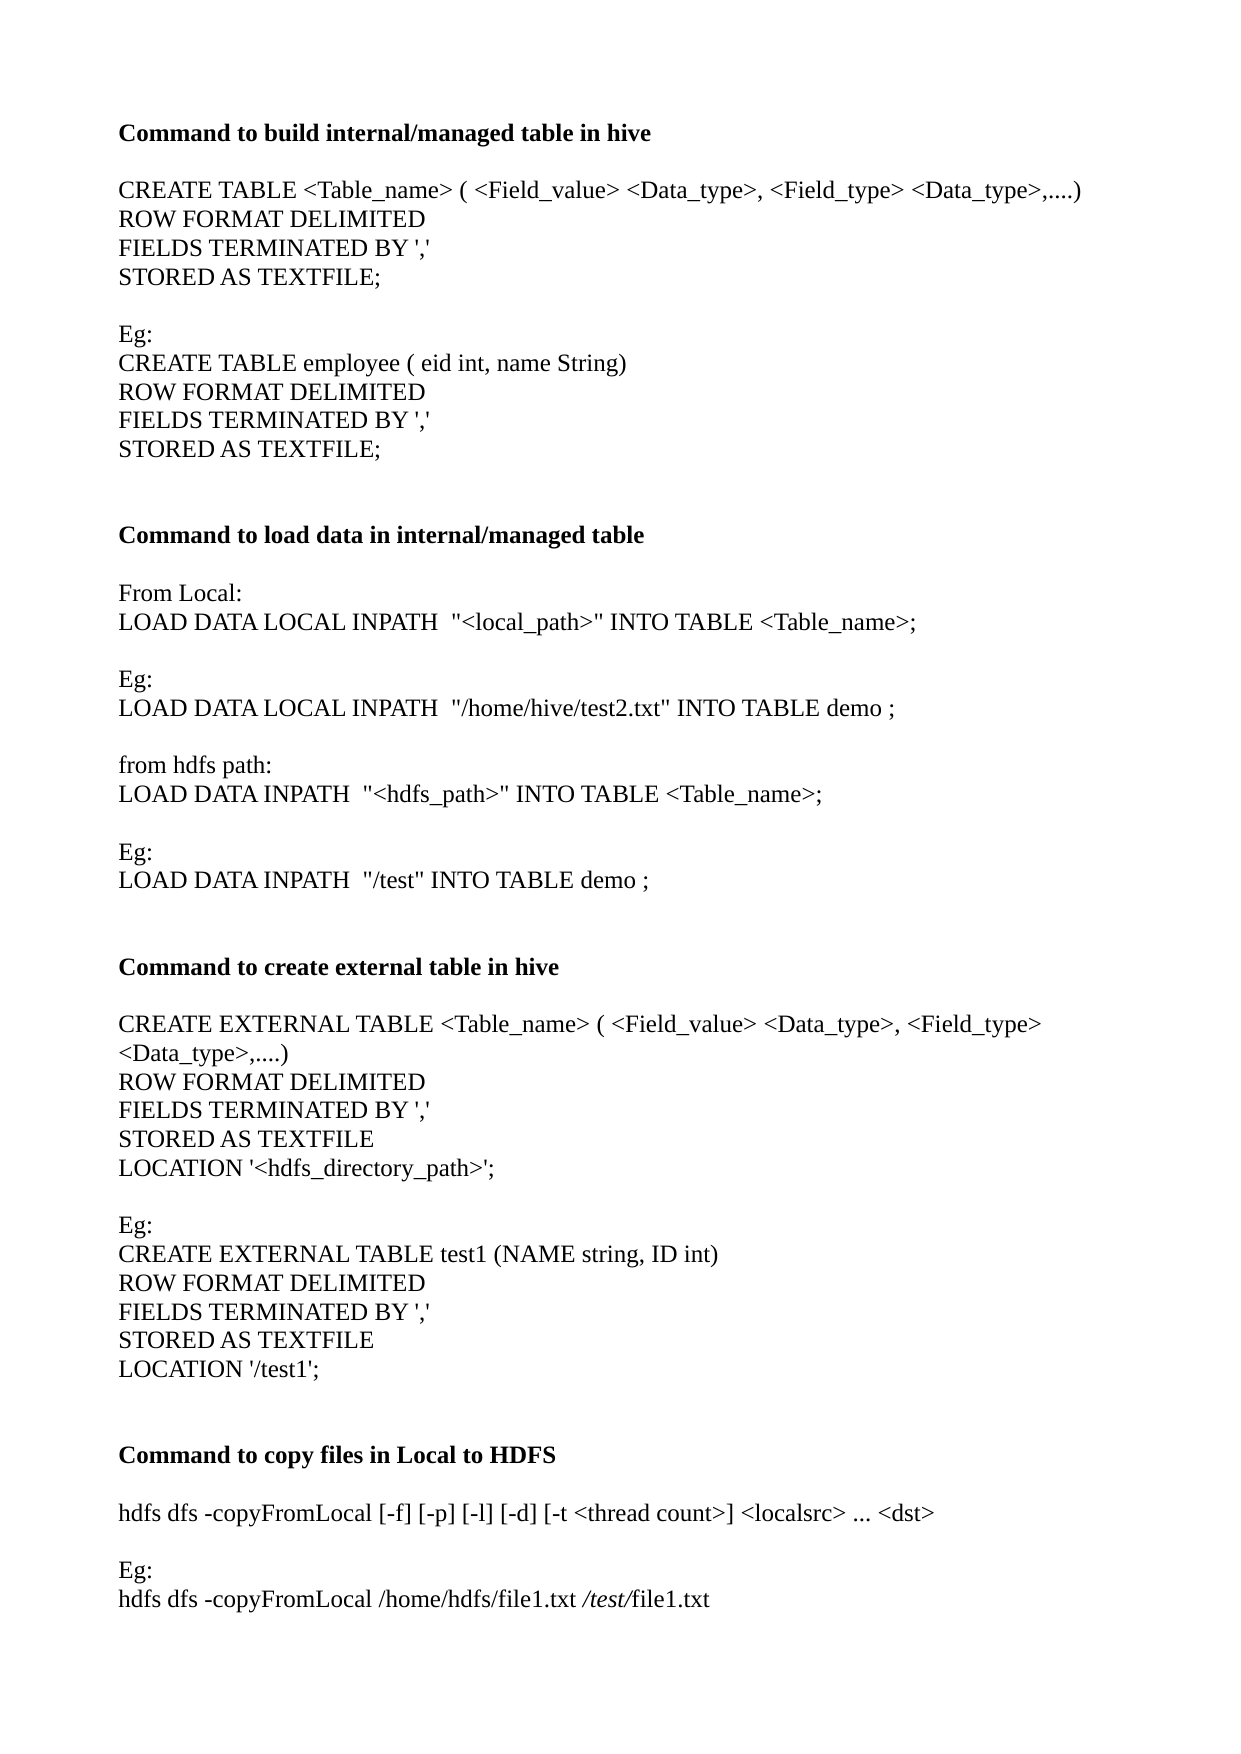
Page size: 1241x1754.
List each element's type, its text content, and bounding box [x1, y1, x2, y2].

text STORED AS TEXTFILE; [118, 434, 1122, 463]
text STORED AS TEXTFILE; [118, 262, 1122, 291]
text LOAD DATA LOCAL INPATH "/home/hive/test2.txt" INTO TABLE demo ; [118, 693, 1122, 722]
text ROW FORMAT DELIMITED [118, 1067, 1122, 1096]
text Command to build internal/managed table in hive [118, 118, 1122, 147]
text Eg: [118, 319, 1122, 348]
text LOCATION '/test1'; [118, 1354, 1122, 1383]
text ROW FORMAT DELIMITED [118, 1268, 1122, 1297]
text CREATE TABLE employee ( eid int, name String) [118, 348, 1122, 377]
text LOAD DATA INPATH "<hdfs_path>" INTO TABLE <Table_name>; [118, 779, 1122, 808]
text CREATE TABLE <Table_name> ( <Field_value> <Data_type>, <Field_type> <Data_type>,....) [118, 176, 1122, 204]
text Command to copy files in Local to HDFS [118, 1441, 1122, 1469]
text Eg: [118, 1211, 1122, 1239]
text STORED AS TEXTFILE [118, 1326, 1122, 1354]
text LOAD DATA INPATH "/test" INTO TABLE demo ; [118, 866, 1122, 894]
text From Local: [118, 578, 1122, 607]
text Command to load data in internal/managed table [118, 521, 1122, 549]
text Eg: [118, 1556, 1122, 1584]
text LOAD DATA LOCAL INPATH "<local_path>" INTO TABLE <Table_name>; [118, 607, 1122, 636]
text FIELDS TERMINATED BY ',' [118, 406, 1122, 434]
text from hdfs path: [118, 751, 1122, 779]
text Command to create external table in hive [118, 952, 1122, 981]
text ROW FORMAT DELIMITED [118, 377, 1122, 406]
text hdfs dfs -copyFromLocal /home/hdfs/file1.txt /test/file1.txt [118, 1584, 1122, 1613]
text ROW FORMAT DELIMITED [118, 204, 1122, 233]
text FIELDS TERMINATED BY ',' [118, 233, 1122, 262]
text CREATE EXTERNAL TABLE test1 (NAME string, ID int) [118, 1239, 1122, 1268]
text hdfs dfs -copyFromLocal [-f] [-p] [-l] [-d] [-t <thread count>] <localsrc> ... <dst> [118, 1498, 1122, 1527]
text Eg: [118, 664, 1122, 693]
text FIELDS TERMINATED BY ',' [118, 1297, 1122, 1326]
text Eg: [118, 837, 1122, 866]
text LOCATION '<hdfs_directory_path>'; [118, 1153, 1122, 1182]
text CREATE EXTERNAL TABLE <Table_name> ( <Field_value> <Data_type>, <Field_type> <Data_type>,....) [118, 1009, 1122, 1067]
text STORED AS TEXTFILE [118, 1124, 1122, 1153]
text FIELDS TERMINATED BY ',' [118, 1096, 1122, 1124]
